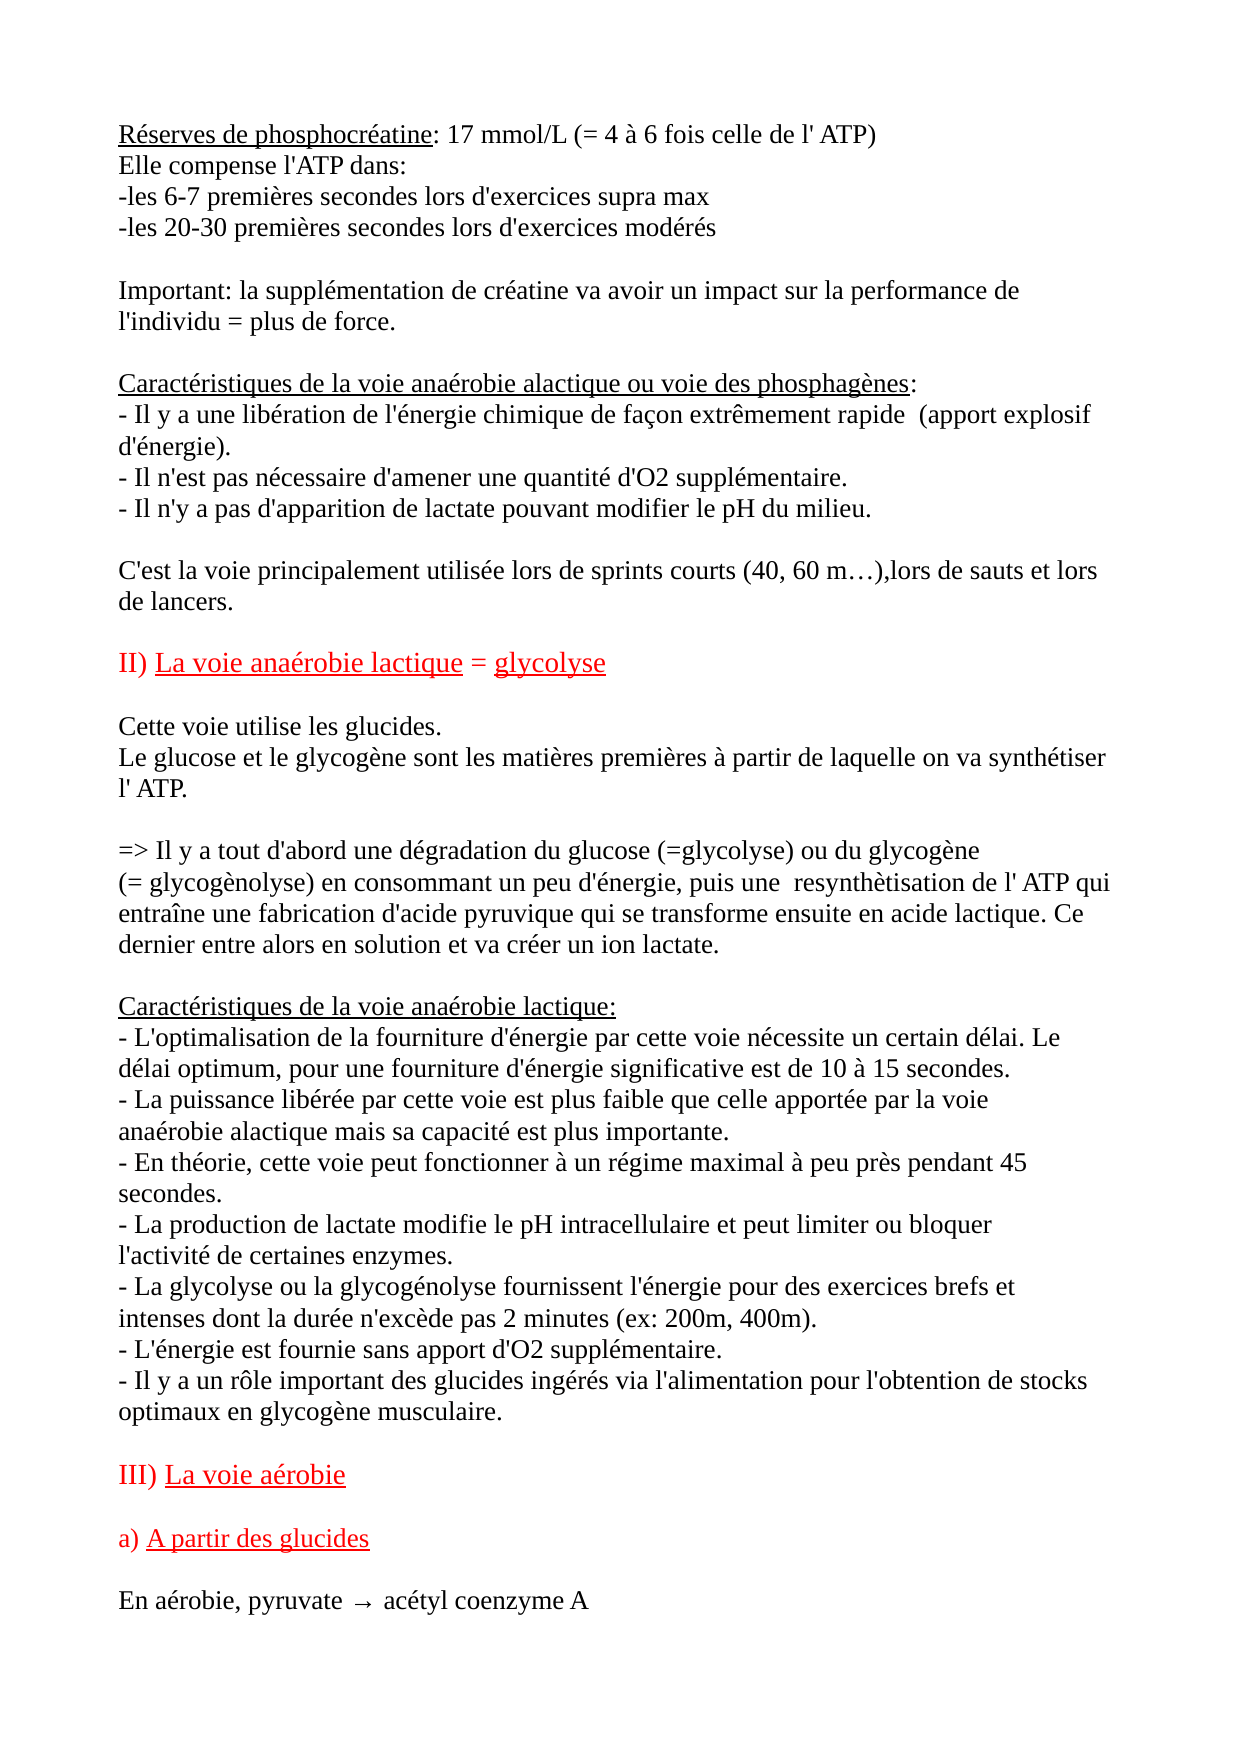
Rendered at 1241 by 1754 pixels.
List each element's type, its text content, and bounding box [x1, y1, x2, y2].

text délai optimum, pour une fourniture d'énergie significative est de 10 à 15 secondes. [118, 1052, 1122, 1084]
text secondes. [118, 1177, 1122, 1208]
text intenses dont la durée n'excède pas 2 minutes (ex: 200m, 400m). [118, 1302, 1122, 1333]
text anaérobie alactique mais sa capacité est plus importante. [118, 1115, 1122, 1146]
text Le glucose et le glycogène sont les matières premières à partir de laquelle on va synthétiser l' ATP. [118, 741, 1122, 803]
text C'est la voie principalement utilisée lors de sprints courts (40, 60 m…),lors de sauts et lors de lancers. [118, 554, 1122, 616]
text III) La voie aérobie [118, 1457, 1122, 1491]
text - Il y a une libération de l'énergie chimique de façon extrêmement rapide (apport explosif d'énergie). [118, 398, 1122, 461]
text - L'optimalisation de la fourniture d'énergie par cette voie nécessite un certain délai. Le [118, 1021, 1122, 1052]
text Important: la supplémentation de créatine va avoir un impact sur la performance de l'individu = plus de force. [118, 274, 1122, 336]
text - La puissance libérée par cette voie est plus faible que celle apportée par la voie [118, 1084, 1122, 1115]
text -les 6-7 premières secondes lors d'exercices supra max [118, 180, 1122, 212]
text - Il n'y a pas d'apparition de lactate pouvant modifier le pH du milieu. [118, 492, 1122, 523]
text a) A partir des glucides [118, 1522, 1122, 1553]
text - Il n'est pas nécessaire d'amener une quantité d'O2 supplémentaire. [118, 461, 1122, 492]
text - L'énergie est fournie sans apport d'O2 supplémentaire. [118, 1333, 1122, 1364]
text Elle compense l'ATP dans: [118, 149, 1122, 180]
text - Il y a un rôle important des glucides ingérés via l'alimentation pour l'obtention de stocks [118, 1364, 1122, 1395]
text Cette voie utilise les glucides. [118, 710, 1122, 741]
text - En théorie, cette voie peut fonctionner à un régime maximal à peu près pendant 45 [118, 1146, 1122, 1177]
text -les 20-30 premières secondes lors d'exercices modérés [118, 212, 1122, 243]
text - La production de lactate modifie le pH intracellulaire et peut limiter ou bloquer [118, 1208, 1122, 1239]
text l'activité de certaines enzymes. [118, 1239, 1122, 1271]
text Caractéristiques de la voie anaérobie lactique: [118, 990, 1122, 1021]
text - La glycolyse ou la glycogénolyse fournissent l'énergie pour des exercices brefs et [118, 1271, 1122, 1302]
text optimaux en glycogène musculaire. [118, 1395, 1122, 1426]
text => Il y a tout d'abord une dégradation du glucose (=glycolyse) ou du glycogène (= glycogènolyse) en consommant un peu d'énergie, puis une resynthètisation de l' ATP qui entraîne une fabrication d'acide pyruvique qui se transforme ensuite en acide lactique. Ce dernier entre alors en solution et va créer un ion lactate. [118, 834, 1122, 959]
text Caractéristiques de la voie anaérobie alactique ou voie des phosphagènes: [118, 367, 1122, 398]
text II) La voie anaérobie lactique = glycolyse [118, 645, 1122, 679]
text En aérobie, pyruvate → acétyl coenzyme A [118, 1584, 1122, 1616]
text Réserves de phosphocréatine: 17 mmol/L (= 4 à 6 fois celle de l' ATP) [118, 118, 1122, 149]
